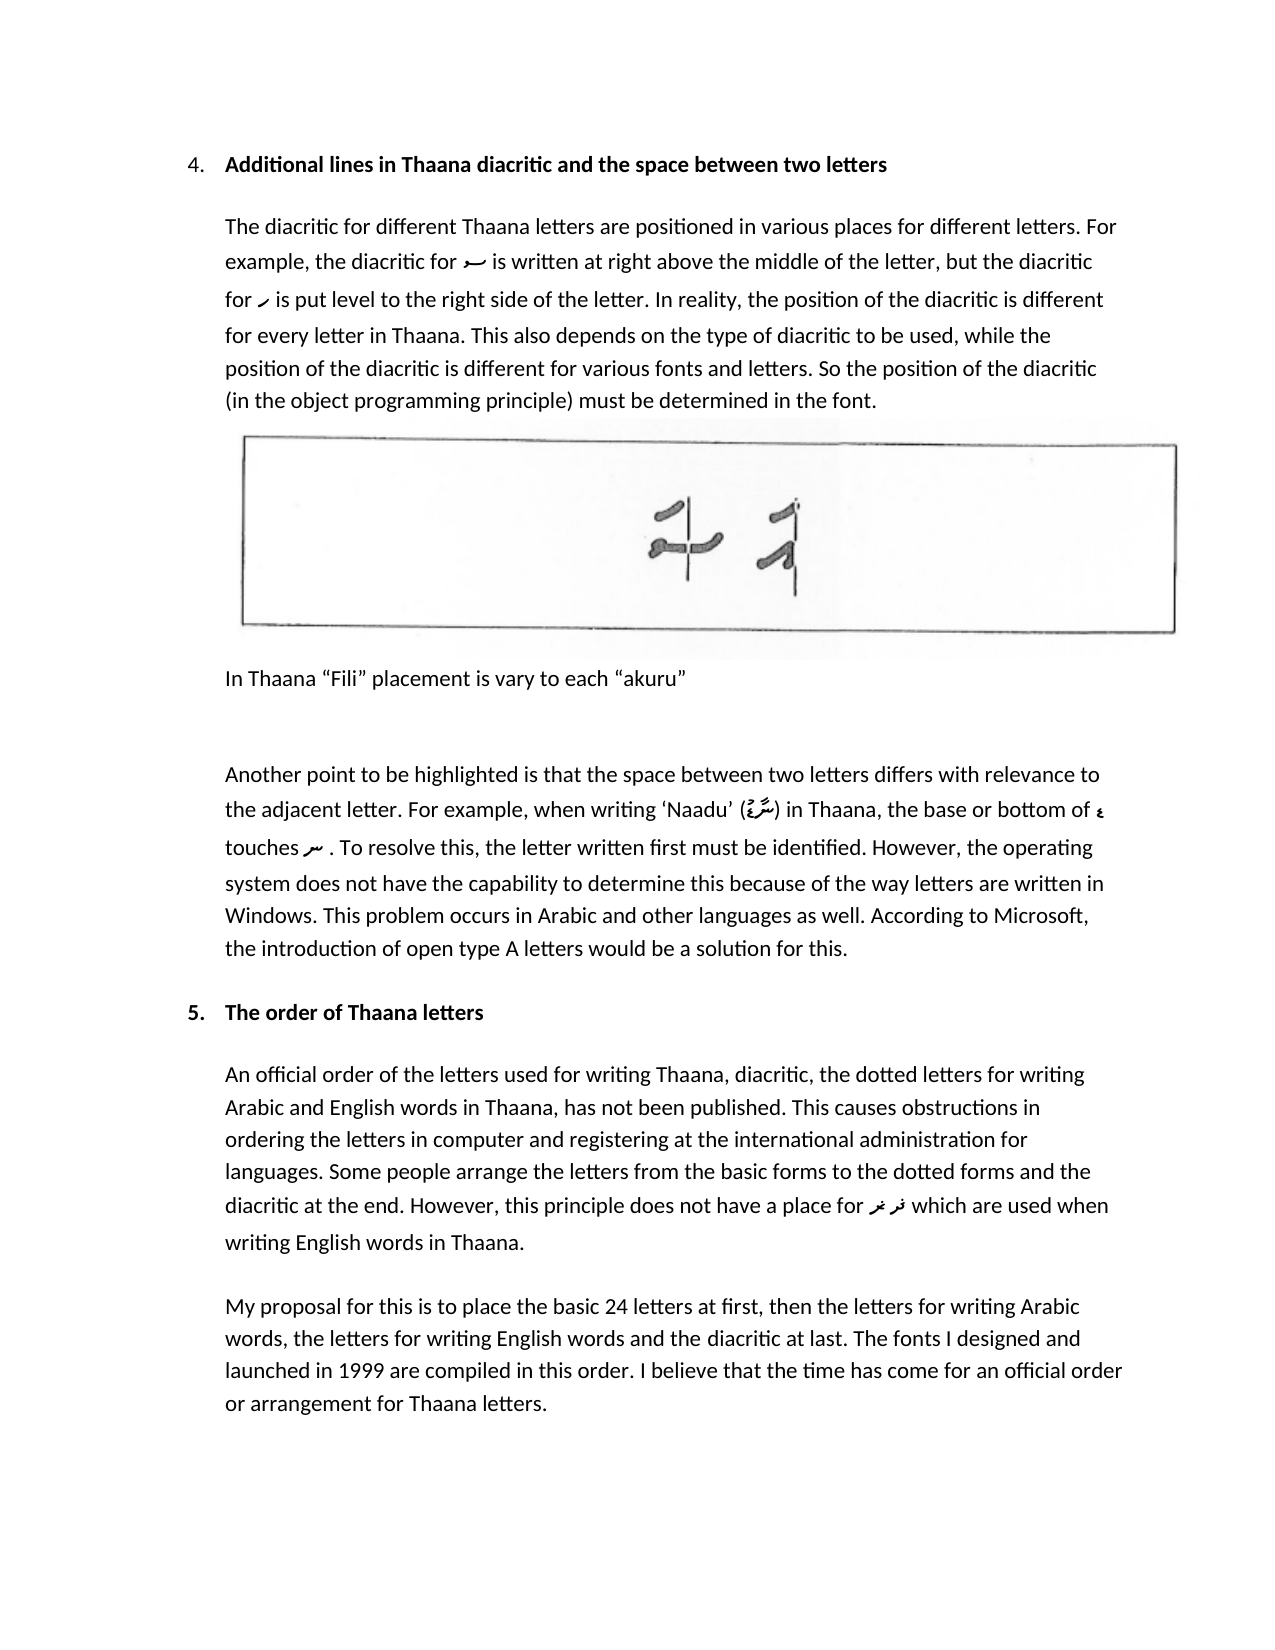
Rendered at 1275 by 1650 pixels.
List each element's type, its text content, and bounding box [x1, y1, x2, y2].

list In Thaana “Fili” placement is vary to each “akuru” [225, 664, 1125, 692]
list The order of Thaana letters [187, 998, 1125, 1026]
list Another point to be highlighted is that the space between two letters differs with relevance to the adjacent letter. For example, when writing ‘Naadu’ (ނާޑު) in Thaana, the base or bottom of ޑ touches ނ . To resolve this, the letter written first must be identified. However, the operating system does not have the capability to determine this because of the way letters are written in Windows. This problem occurs in Arabic and other languages as well. According to Microsoft, the introduction of open type A letters would be a solution for this. [225, 760, 1125, 962]
list Additional lines in Thaana diacritic and the space between two letters [187, 150, 1125, 178]
list The diacritic for different Thaana letters are positioned in various places for different letters. For example, the diacritic for ސ is written at right above the middle of the letter, but the diacritic for ހ is put level to the right side of the letter. In reality, the position of the diacritic is different for every letter in Thaana. This also depends on the type of diacritic to be used, while the position of the diacritic is different for various fonts and letters. So the position of the diacritic (in the object programming principle) must be determined in the font. [225, 212, 1125, 414]
picture [225, 418, 1200, 660]
list An official order of the letters used for writing Thaana, diacritic, the dotted letters for writing Arabic and English words in Thaana, has not been published. This causes obstructions in ordering the letters in computer and registering at the international administration for languages. Some people arrange the letters from the basic forms to the dotted forms and the diacritic at the end. However, this principle does not have a place for ޛ ޜ which are used when writing English words in Thaana. [225, 1061, 1125, 1256]
list My proposal for this is to place the basic 24 letters at first, then the letters for writing Arabic words, the letters for writing English words and the diacritic at last. The fonts I designed and launched in 1999 are compiled in this order. I believe that the time has come for an official order or arrangement for Thaana letters. [225, 1292, 1125, 1417]
